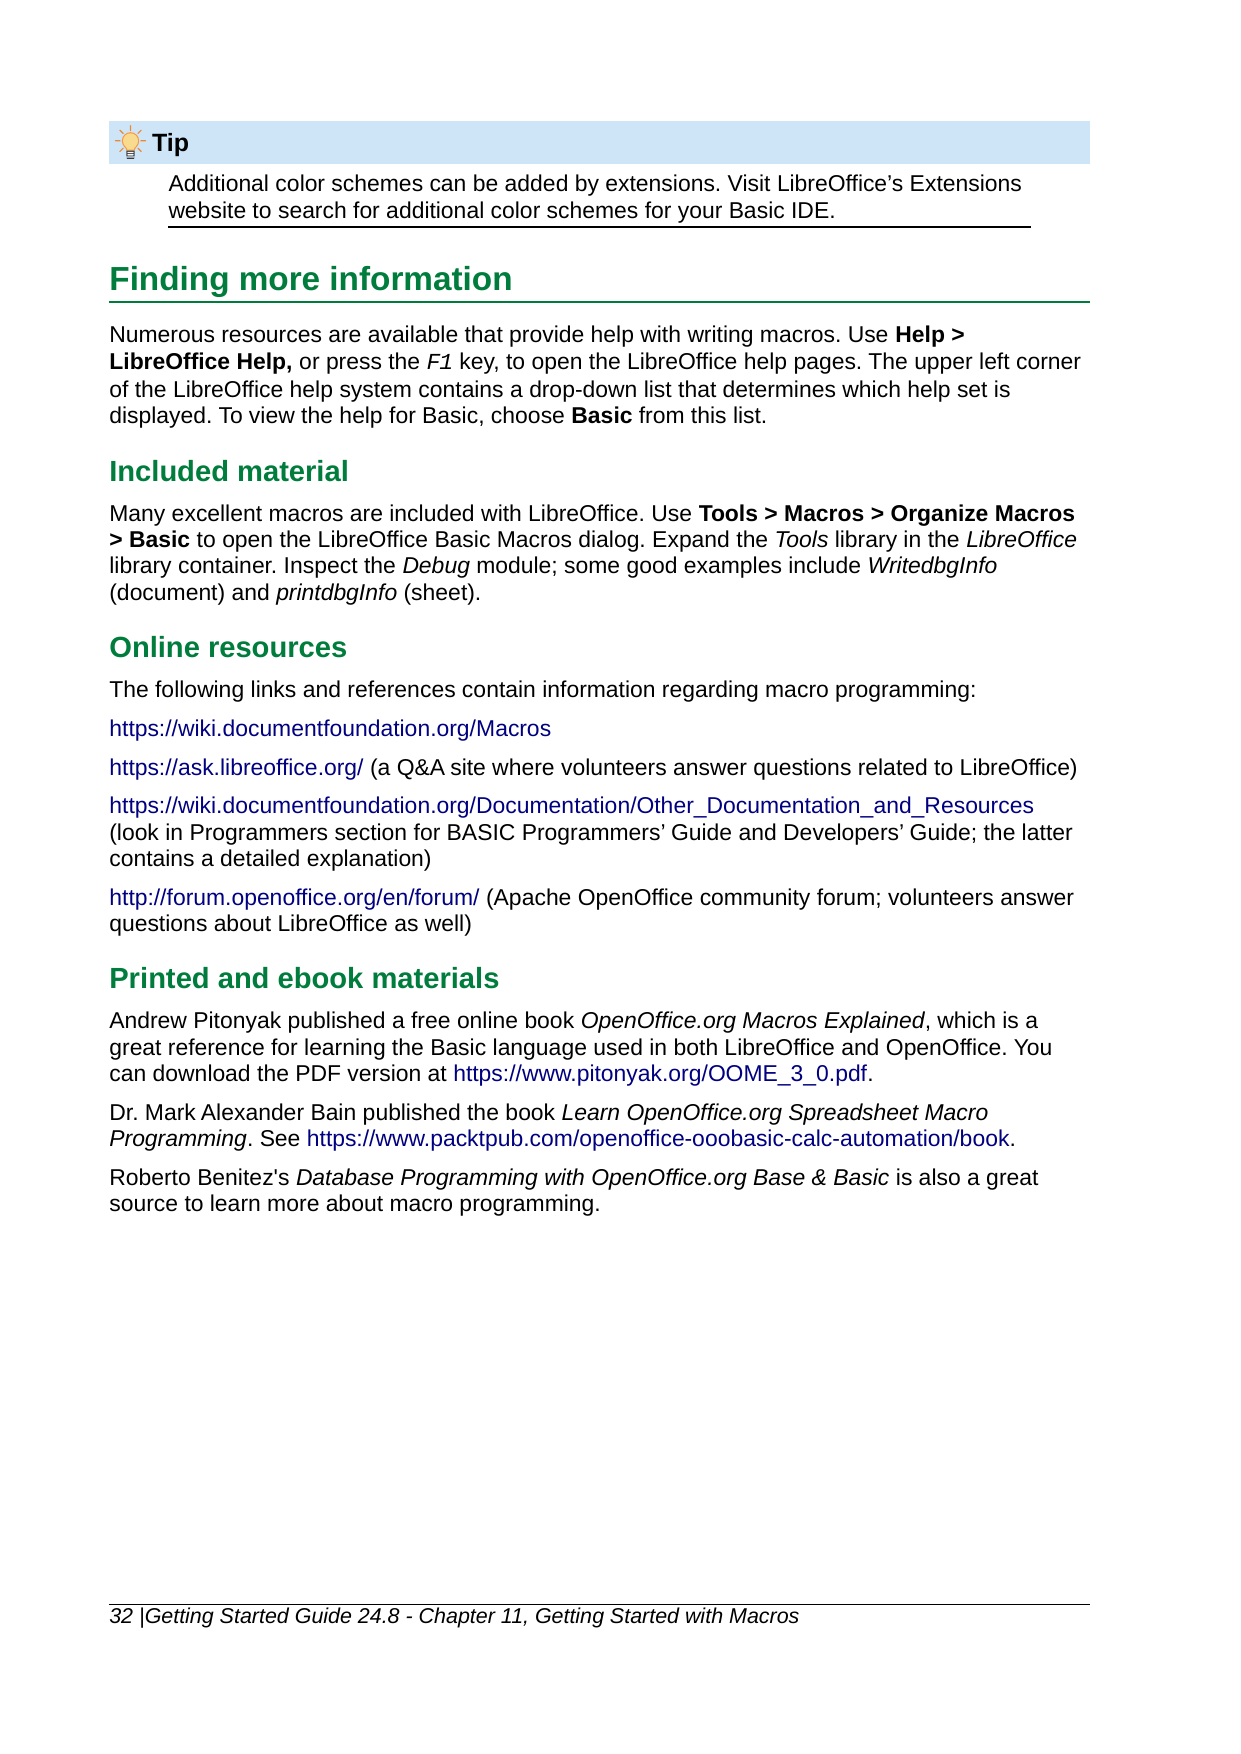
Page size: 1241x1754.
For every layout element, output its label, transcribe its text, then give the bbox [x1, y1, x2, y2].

text Andrew Pitonyak published a free online book OpenOffice.org Macros Explained, which is a great reference for learning the Basic language used in both LibreOffice and OpenOffice. You can download the PDF version at https://www.pitonyak.org/OOME_3_0.pdf. [109, 1007, 1090, 1086]
text Additional color schemes can be added by extensions. Visit LibreOffice’s Extensions website to search for additional color schemes for your Basic IDE. [168, 170, 1031, 226]
text Numerous resources are available that provide help with writing macros. Use Help > LibreOffice Help, or press the F1 key, to open the LibreOffice help pages. The upper left corner of the LibreOffice help system contains a drop-down list that determines which help set is displayed. To view the help for Basic, choose Basic from this list. [109, 321, 1090, 429]
subtitle Included material [109, 454, 1090, 487]
subtitle Online resources [109, 630, 1090, 663]
text http://forum.openoffice.org/en/forum/ (Apache OpenOffice community forum; volunteers answer questions about LibreOffice as well) [109, 884, 1090, 937]
text Dr. Mark Alexander Bain published the book Learn OpenOffice.org Spreadsheet Macro Programming. See https://www.packtpub.com/openoffice-ooobasic-calc-automation/book. [109, 1099, 1090, 1152]
text Many excellent macros are included with LibreOffice. Use Tools > Macros > Organize Macros > Basic to open the LibreOffice Basic Macros dialog. Expand the Tools library in the LibreOffice library container. Inspect the Debug module; some good examples include WritedbgInfo (document) and printdbgInfo (sheet). [109, 499, 1090, 605]
text https://wiki.documentfoundation.org/Documentation/Other_Documentation_and_Resources (look in Programmers section for BASIC Programmers’ Guide and Developers’ Guide; the latter contains a detailed explanation) [109, 792, 1090, 871]
list https://wiki.documentfoundation.org/Macros [109, 714, 1090, 741]
subtitle Finding more information [109, 259, 1090, 301]
text Roberto Benitez's Database Programming with OpenOffice.org Base & Basic is also a great source to learn more about macro programming. [109, 1164, 1090, 1217]
list The following links and references contain information regarding macro programming: [109, 676, 1090, 702]
list https://ask.libreoffice.org/ (a Q&A site where volunteers answer questions related to LibreOffice) [109, 753, 1090, 780]
subtitle Tip [109, 121, 1090, 164]
subtitle Printed and ebook materials [109, 961, 1090, 995]
